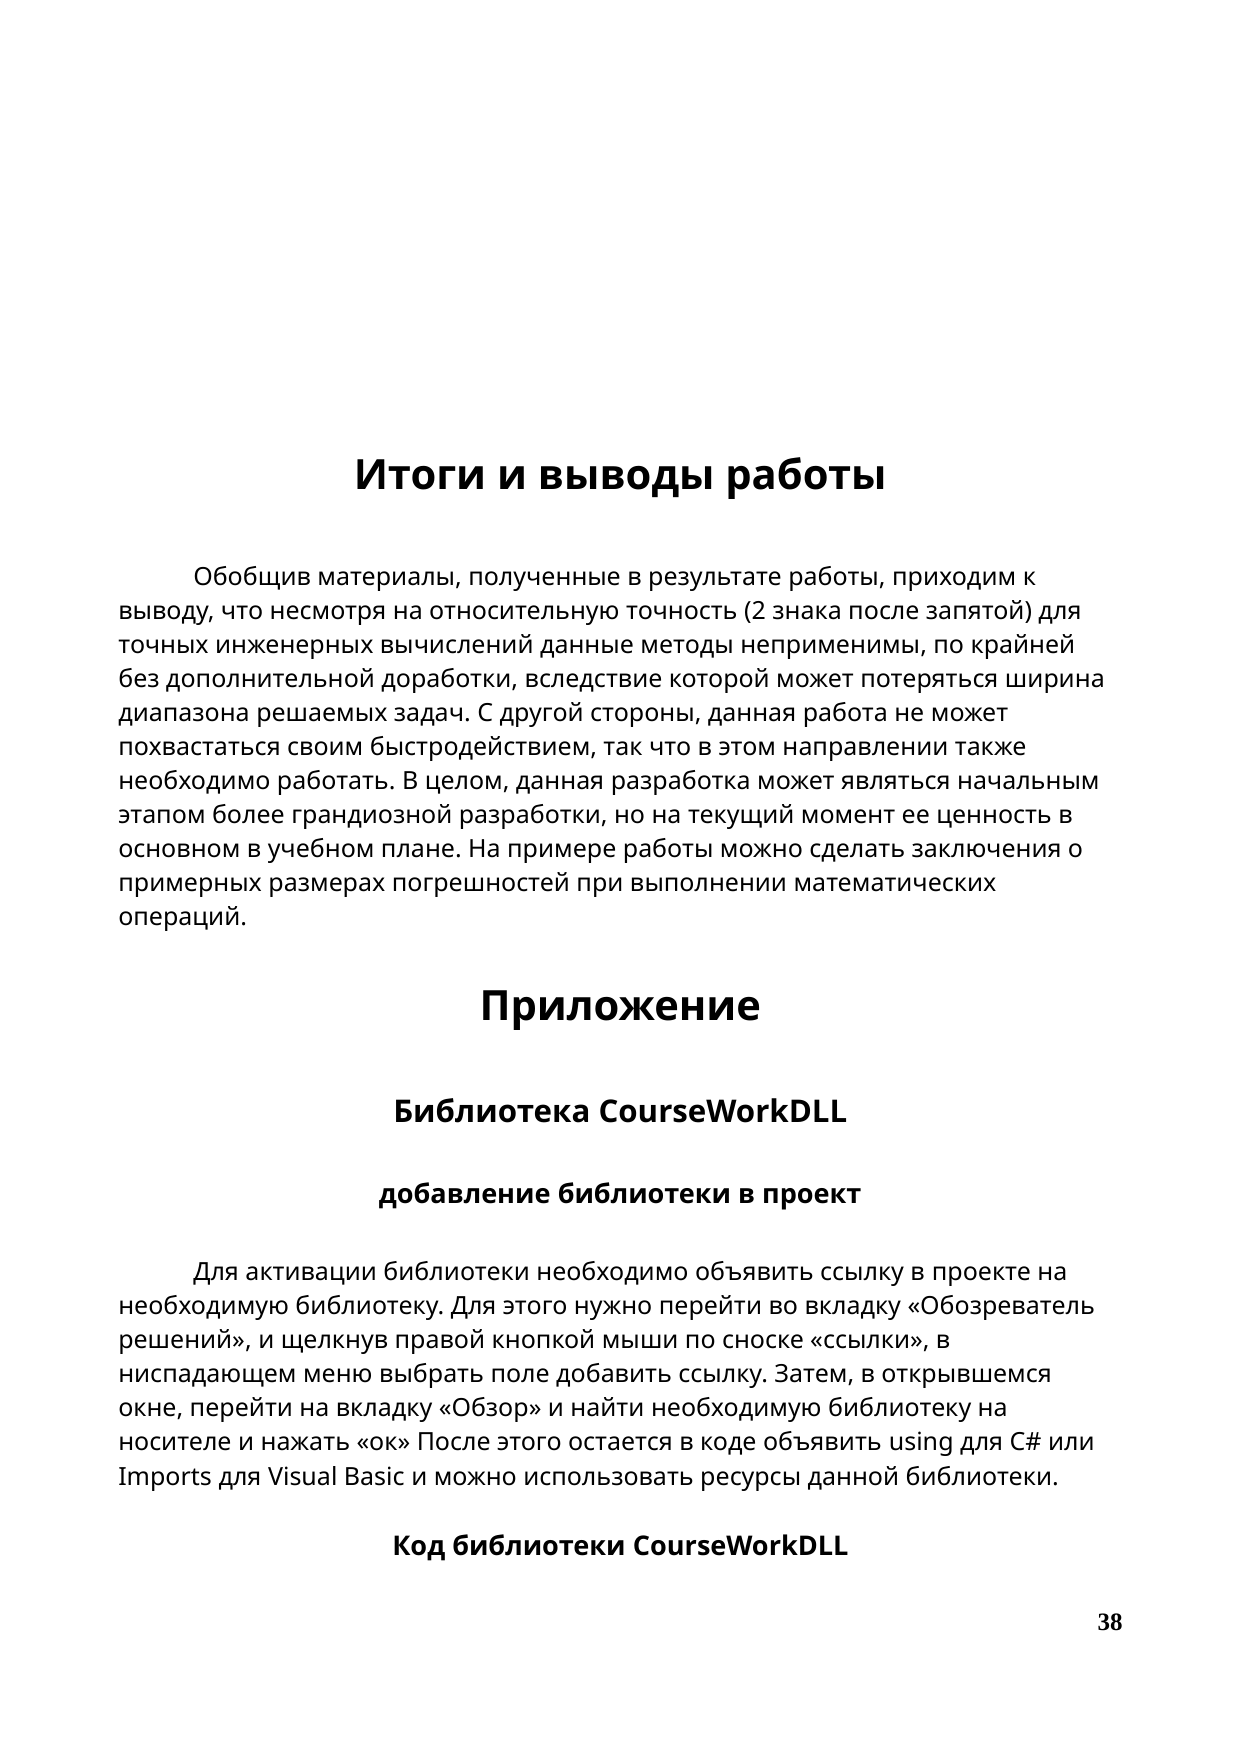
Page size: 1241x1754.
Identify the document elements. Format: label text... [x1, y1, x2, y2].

text Библиотека CourseWorkDLL [118, 1089, 1122, 1132]
text Для активации библиотеки необходимо объявить ссылку в проекте на необходимую библиотеку. Для этого нужно перейти во вкладку «Обозреватель решений», и щелкнув правой кнопкой мыши по сноске «ссылки», в ниспадающем меню выбрать поле добавить ссылку. Затем, в открывшемся окне, перейти на вкладку «Обзор» и найти необходимую библиотеку на носителе и нажать «ок» После этого остается в коде объявить using для C# или Imports для Visual Basic и можно использовать ресурсы данной библиотеки. [118, 1254, 1122, 1492]
text Обобщив материалы, полученные в результате работы, приходим к выводу, что несмотря на относительную точность (2 знака после запятой) для точных инженерных вычислений данные методы неприменимы, по крайней без дополнительной доработки, вследствие которой может потеряться ширина диапазона решаемых задач. С другой стороны, данная работа не может похвастаться своим быстродействием, так что в этом направлении также необходимо работать. В целом, данная разработка может являться начальным этапом более грандиозной разработки, но на текущий момент ее ценность в основном в учебном плане. На примере работы можно сделать заключения о примерных размерах погрешностей при выполнении математических операций. [118, 558, 1122, 933]
text Приложение [118, 976, 1122, 1032]
text Итоги и выводы работы [118, 445, 1122, 501]
text добавление библиотеки в проект [118, 1174, 1122, 1211]
text Код библиотеки CourseWorkDLL [118, 1526, 1122, 1563]
